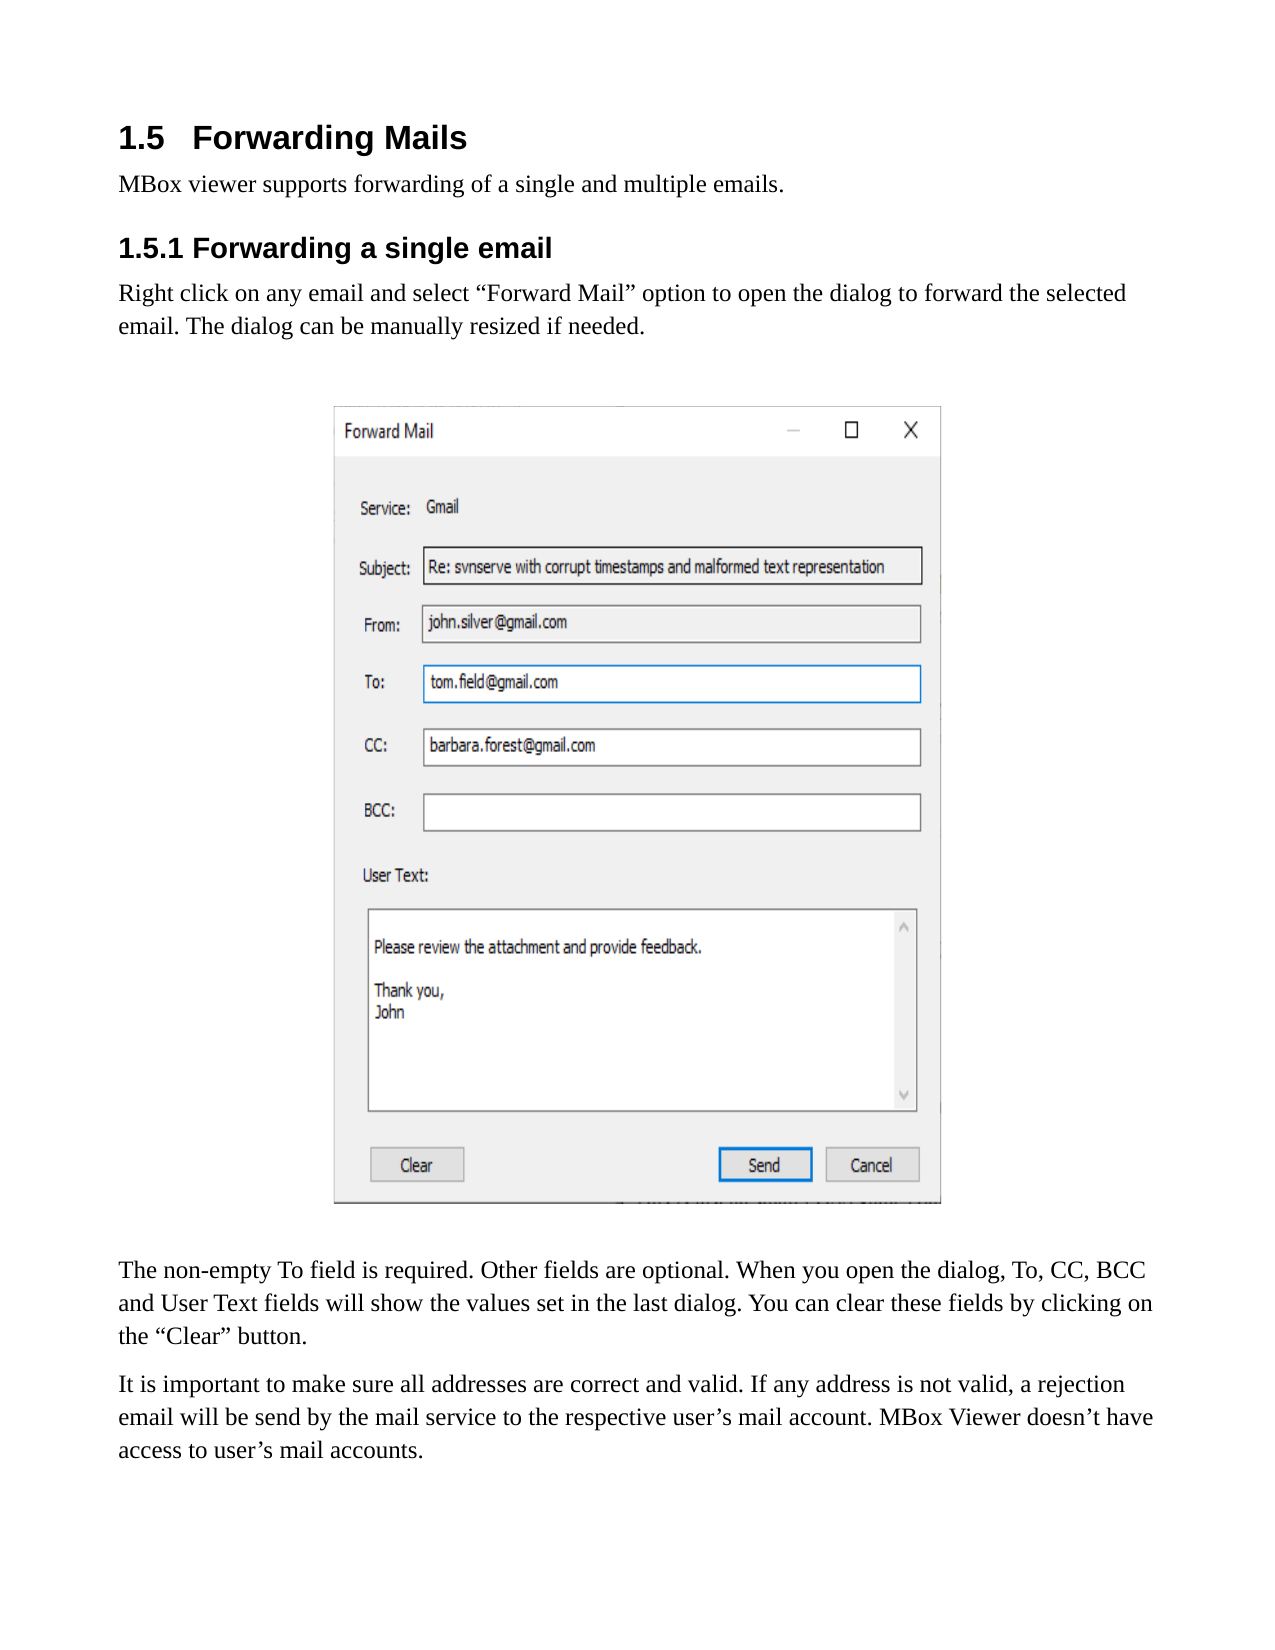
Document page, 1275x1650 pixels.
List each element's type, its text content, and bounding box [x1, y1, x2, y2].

picture [333, 406, 942, 1204]
text Right click on any email and select “Forward Mail” option to open the dialog to forward the selected email. The dialog can be manually resized if needed. [118, 278, 1157, 339]
subtitle Forwarding Mails [118, 118, 1157, 157]
text It is important to make sure all addresses are correct and valid. If any address is not valid, a rejection email will be send by the mail service to the respective user’s mail account. MBox Viewer doesn’t have access to user’s mail accounts. [118, 1369, 1157, 1464]
text The non-empty To field is required. Other fields are optional. When you open the dialog, To, CC, BCC and User Text fields will show the values set in the last dialog. You can clear these fields by clicking on the “Clear” button. [118, 1255, 1157, 1350]
subtitle Forwarding a single email [118, 231, 1157, 265]
text MBox viewer supports forwarding of a single and multiple emails. [118, 169, 1157, 198]
